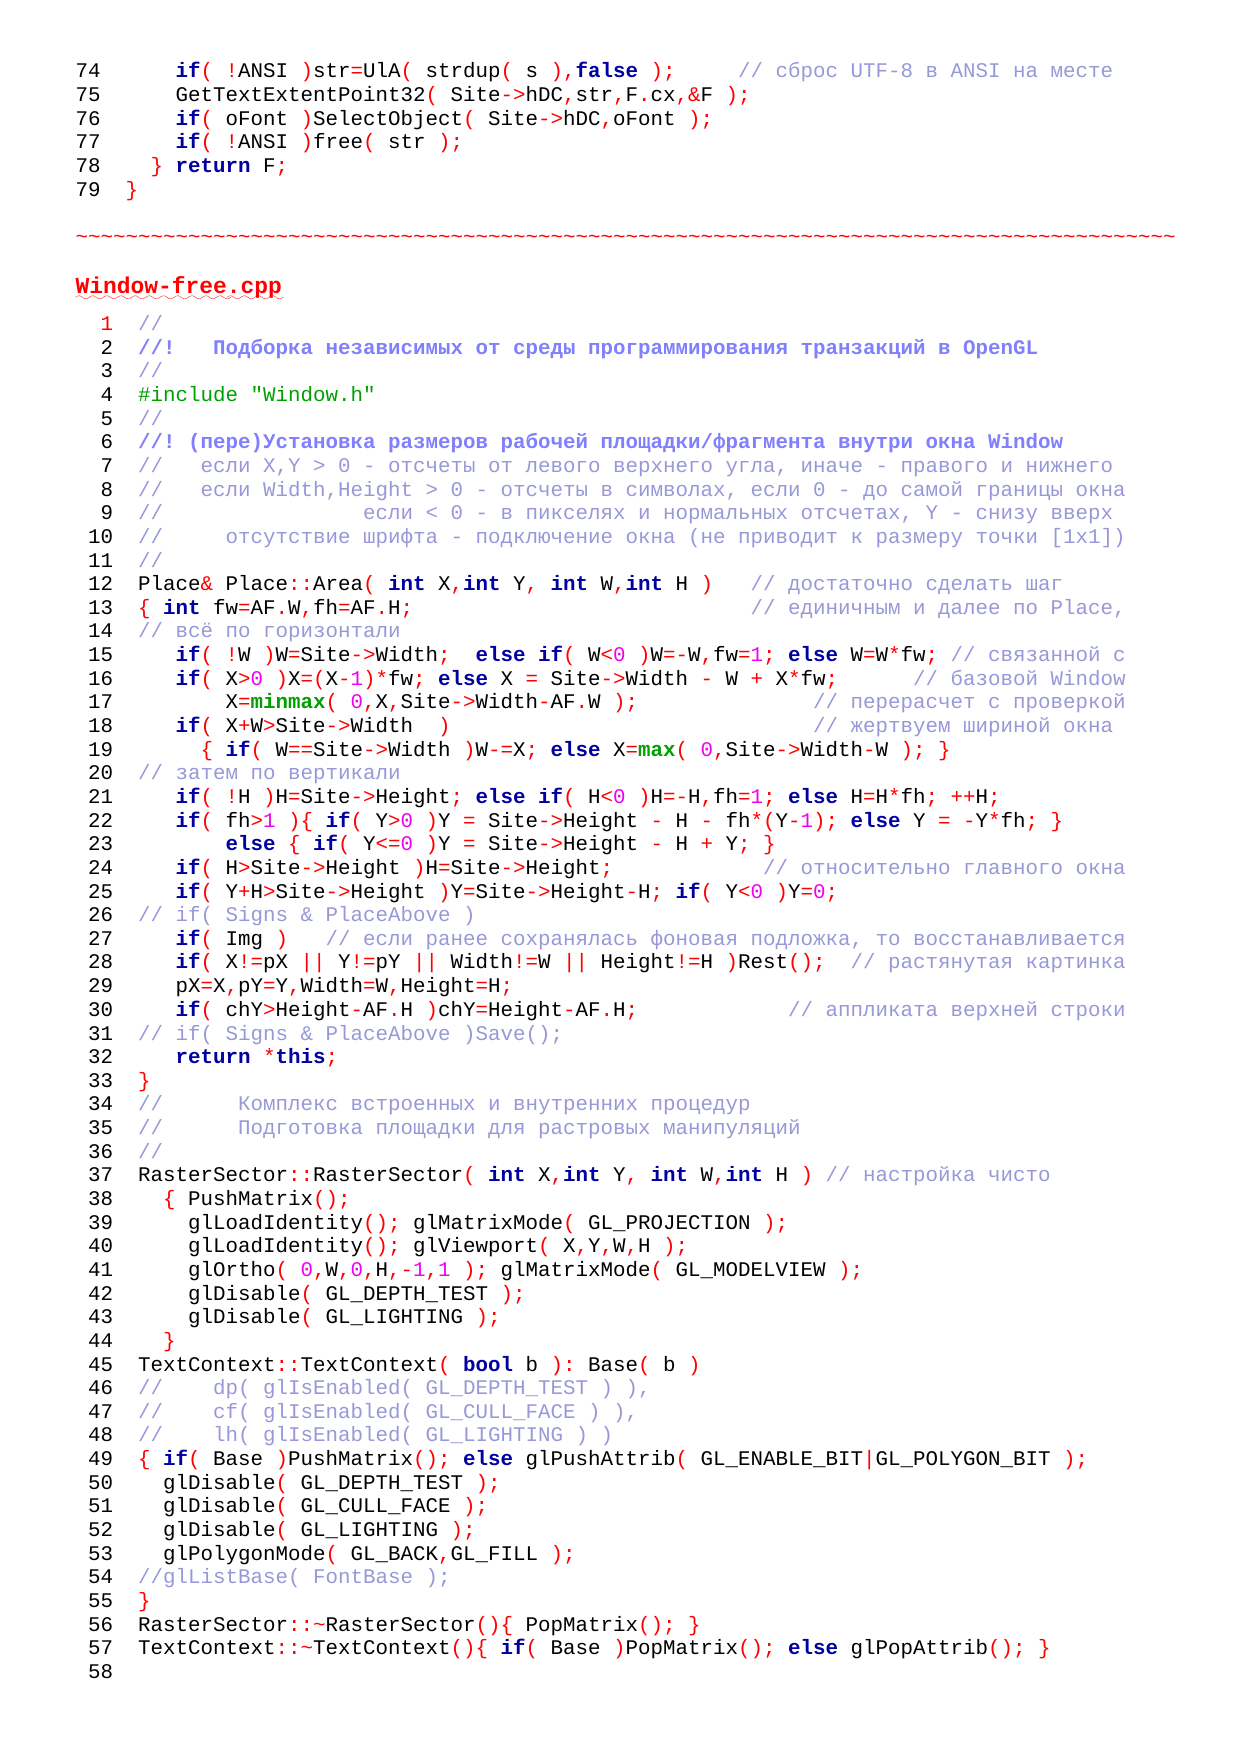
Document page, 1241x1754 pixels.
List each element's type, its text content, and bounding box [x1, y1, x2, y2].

subtitle 9 // если < 0 - в пикселях и нормальных отсчетах, Y - снизу вверх [75, 502, 1181, 526]
subtitle 16 if( X>0 )X=(X-1)*fw; else X = Site->Width - W + X*fw; // базовой Window [825, 668, 1181, 691]
subtitle 24 if( H>Site->Height )H=Site->Height; // относительно главного окна [600, 857, 1181, 881]
subtitle 23 else { if( Y<=0 )Y = Site->Height - H + Y; } [75, 833, 363, 857]
subtitle 44 } [75, 1330, 1181, 1353]
subtitle 39 glLoadIdentity(); glMatrixMode( GL_PROJECTION ); [75, 1212, 188, 1235]
subtitle 56 RasterSector::~RasterSector(){ PopMatrix(); } [638, 1614, 1181, 1637]
subtitle 23 else { if( Y<=0 )Y = Site->Height - H + Y; } [375, 833, 438, 857]
subtitle 6 //! (пере)Установка размеров рабочей площадки/фрагмента внутри окна Window [75, 431, 1181, 455]
subtitle 25 if( Y+H>Site->Height )Y=Site->Height-H; if( Y<0 )Y=0; [800, 881, 1181, 904]
subtitle 77 if( !ANSI )free( str ); [438, 131, 1181, 155]
subtitle 12 Place& Place::Area( int X,int Y, int W,int H ) // достаточно сделать шаг [450, 573, 513, 597]
subtitle 13 { int fw=AF.W,fh=AF.H; // единичным и далее по Place, [75, 597, 213, 621]
subtitle 13 { int fw=AF.W,fh=AF.H; // единичным и далее по Place, [400, 597, 1181, 621]
subtitle 43 glDisable( GL_LIGHTING ); [75, 1306, 188, 1330]
subtitle 47 // cf( glIsEnabled( GL_CULL_FACE ) ), [75, 1401, 1181, 1424]
subtitle 53 glPolygonMode( GL_BACK,GL_FILL ); [550, 1543, 1181, 1566]
subtitle 37 RasterSector::RasterSector( int X,int Y, int W,int H ) // настройка чисто [463, 1164, 538, 1188]
subtitle 77 if( !ANSI )free( str ); [363, 131, 388, 155]
subtitle 55 } [75, 1590, 1181, 1614]
subtitle 15 if( !W )W=Site->Width; else if( W<0 )W=-W,fw=1; else W=W*fw; // связанной с [75, 644, 238, 668]
subtitle 51 glDisable( GL_CULL_FACE ); [275, 1495, 300, 1519]
text 79 } [75, 179, 1181, 202]
subtitle 76 if( oFont )SelectObject( Site->hDC,oFont ); [75, 108, 225, 131]
subtitle 17 X=minmax( 0,X,Site->Width-AF.W ); // перерасчет с проверкой [238, 691, 375, 715]
subtitle 27 if( Img ) // если ранее сохранялась фоновая подложка, то восстанавливается [75, 928, 225, 952]
subtitle 29 pX=X,pY=Y,Width=W,Height=H; [500, 975, 1181, 999]
subtitle 22 if( fh>1 ){ if( Y>0 )Y = Site->Height - H - fh*(Y-1); else Y = -Y*fh; } [75, 810, 225, 833]
subtitle 41 glOrtho( 0,W,0,H,-1,1 ); glMatrixMode( GL_MODELVIEW ); [838, 1259, 1181, 1283]
subtitle 12 Place& Place::Area( int X,int Y, int W,int H ) // достаточно сделать шаг [700, 573, 1181, 597]
subtitle 12 Place& Place::Area( int X,int Y, int W,int H ) // достаточно сделать шаг [75, 573, 138, 597]
subtitle 11 // [75, 549, 1181, 573]
subtitle 52 glDisable( GL_LIGHTING ); [275, 1519, 300, 1543]
subtitle 19 { if( W==Site->Width )W-=X; else X=max( 0,Site->Width-W ); } [75, 739, 275, 762]
subtitle 37 RasterSector::RasterSector( int X,int Y, int W,int H ) // настройка чисто [625, 1164, 700, 1188]
subtitle 50 glDisable( GL_DEPTH_TEST ); [75, 1472, 163, 1495]
subtitle 38 { PushMatrix(); [75, 1188, 188, 1212]
subtitle 53 glPolygonMode( GL_BACK,GL_FILL ); [75, 1543, 163, 1566]
subtitle 78 } return F; [275, 155, 1181, 179]
subtitle 40 glLoadIdentity(); glViewport( X,Y,W,H ); [363, 1235, 413, 1259]
subtitle 78 } return F; [75, 155, 263, 179]
subtitle 42 glDisable( GL_DEPTH_TEST ); [75, 1283, 188, 1306]
subtitle 49 { if( Base )PushMatrix(); else glPushAttrib( GL_ENABLE_BIT|GL_POLYGON_BIT ); [75, 1448, 213, 1472]
subtitle 7 // если X,Y > 0 - отсчеты от левого верхнего угла, иначе - правого и нижнего [75, 455, 1181, 479]
subtitle 41 glOrtho( 0,W,0,H,-1,1 ); glMatrixMode( GL_MODELVIEW ); [275, 1259, 325, 1283]
subtitle 3 // [75, 360, 1181, 384]
subtitle 49 { if( Base )PushMatrix(); else glPushAttrib( GL_ENABLE_BIT|GL_POLYGON_BIT ); [413, 1448, 525, 1472]
subtitle 30 if( chY>Height-AF.H )chY=Height-AF.H; // аппликата верхней строки [625, 999, 1181, 1022]
subtitle 54 //glListBase( FontBase ); [75, 1566, 1181, 1590]
subtitle 22 if( fh>1 ){ if( Y>0 )Y = Site->Height - H - fh*(Y-1); else Y = -Y*fh; } [250, 810, 375, 833]
subtitle 38 { PushMatrix(); [313, 1188, 1181, 1212]
subtitle 8 // если Width,Height > 0 - отсчеты в символах, если 0 - до самой границы окна [75, 479, 1181, 502]
subtitle 50 glDisable( GL_DEPTH_TEST ); [475, 1472, 1181, 1495]
subtitle 41 glOrtho( 0,W,0,H,-1,1 ); glMatrixMode( GL_MODELVIEW ); [75, 1259, 188, 1283]
subtitle 33 } [75, 1070, 1181, 1093]
subtitle 42 glDisable( GL_DEPTH_TEST ); [500, 1283, 1181, 1306]
subtitle 49 { if( Base )PushMatrix(); else glPushAttrib( GL_ENABLE_BIT|GL_POLYGON_BIT ); [1063, 1448, 1181, 1472]
subtitle 52 glDisable( GL_LIGHTING ); [450, 1519, 1181, 1543]
subtitle 31 // if( Signs & PlaceAbove )Save(); [75, 1022, 1181, 1046]
subtitle 56 RasterSector::~RasterSector(){ PopMatrix(); } [75, 1614, 138, 1637]
subtitle 34 // Комплекс встроенных и внутренних процедур [75, 1093, 1181, 1117]
subtitle 37 RasterSector::RasterSector( int X,int Y, int W,int H ) // настройка чисто [800, 1164, 1181, 1188]
subtitle 76 if( oFont )SelectObject( Site->hDC,oFont ); [688, 108, 1181, 131]
subtitle 51 glDisable( GL_CULL_FACE ); [463, 1495, 1181, 1519]
subtitle 16 if( X>0 )X=(X-1)*fw; else X = Site->Width - W + X*fw; // базовой Window [75, 668, 225, 691]
subtitle 12 Place& Place::Area( int X,int Y, int W,int H ) // достаточно сделать шаг [525, 573, 600, 597]
subtitle 21 if( !H )H=Site->Height; else if( H<0 )H=-H,fh=1; else H=H*fh; ++H; [738, 786, 850, 810]
subtitle 17 X=minmax( 0,X,Site->Width-AF.W ); // перерасчет с проверкой [75, 691, 225, 715]
subtitle 21 if( !H )H=Site->Height; else if( H<0 )H=-H,fh=1; else H=H*fh; ++H; [988, 786, 1181, 810]
subtitle 57 TextContext::~TextContext(){ if( Base )PopMatrix(); else glPopAttrib(); } [450, 1637, 550, 1661]
subtitle 77 if( !ANSI )free( str ); [75, 131, 238, 155]
subtitle 48 // lh( glIsEnabled( GL_LIGHTING ) ) [75, 1424, 1181, 1448]
subtitle 19 { if( W==Site->Width )W-=X; else X=max( 0,Site->Width-W ); } [525, 739, 613, 762]
subtitle 15 if( !W )W=Site->Width; else if( W<0 )W=-W,fw=1; else W=W*fw; // связанной с [438, 644, 588, 668]
subtitle 26 // if( Signs & PlaceAbove ) [75, 904, 1181, 928]
subtitle 12 Place& Place::Area( int X,int Y, int W,int H ) // достаточно сделать шаг [363, 573, 438, 597]
subtitle 18 if( X+W>Site->Width ) // жертвуем шириной окна [75, 715, 225, 739]
subtitle 39 glLoadIdentity(); glMatrixMode( GL_PROJECTION ); [363, 1212, 413, 1235]
subtitle 57 TextContext::~TextContext(){ if( Base )PopMatrix(); else glPopAttrib(); } [738, 1637, 850, 1661]
subtitle 36 // [75, 1141, 1181, 1164]
subtitle 4 #include "Window.h" [75, 384, 1181, 408]
subtitle 22 if( fh>1 ){ if( Y>0 )Y = Site->Height - H - fh*(Y-1); else Y = -Y*fh; } [1025, 810, 1181, 833]
subtitle 28 if( X!=pX || Y!=pY || Width!=W || Height!=H )Rest(); // растянутая картинка [788, 952, 1181, 975]
subtitle 10 // отсутствие шрифта - подключение окна (не приводит к размеру точки [1x1]) [75, 526, 1181, 549]
subtitle 40 glLoadIdentity(); glViewport( X,Y,W,H ); [75, 1235, 188, 1259]
subtitle 16 if( X>0 )X=(X-1)*fw; else X = Site->Width - W + X*fw; // базовой Window [413, 668, 500, 691]
subtitle 30 if( chY>Height-AF.H )chY=Height-AF.H; // аппликата верхней строки [75, 999, 225, 1022]
subtitle 35 // Подготовка площадки для растровых манипуляций [75, 1117, 1181, 1141]
subtitle 41 glOrtho( 0,W,0,H,-1,1 ); glMatrixMode( GL_MODELVIEW ); [388, 1259, 500, 1283]
subtitle 18 if( X+W>Site->Width ) // жертвуем шириной окна [438, 715, 1181, 739]
subtitle 56 RasterSector::~RasterSector(){ PopMatrix(); } [475, 1614, 525, 1637]
subtitle 27 if( Img ) // если ранее сохранялась фоновая подложка, то восстанавливается [275, 928, 1181, 952]
text ~~~~~~~~~~~~~~~~~~~~~~~~~~~~~~~~~~~~~~~~~~~~~~~~~~~~~~~~~~~~~~~~~~~~~~~~~~~~~~~~~~~~~~~~ [75, 226, 1181, 250]
subtitle 5 // [75, 408, 1181, 431]
subtitle 29 pX=X,pY=Y,Width=W,Height=H; [75, 975, 175, 999]
subtitle 57 TextContext::~TextContext(){ if( Base )PopMatrix(); else glPopAttrib(); } [988, 1637, 1181, 1661]
subtitle 75 GetTextExtentPoint32( Site->hDC,str,F.cx,&F ); [75, 84, 175, 108]
subtitle 19 { if( W==Site->Width )W-=X; else X=max( 0,Site->Width-W ); } [900, 739, 1181, 762]
subtitle 75 GetTextExtentPoint32( Site->hDC,str,F.cx,&F ); [725, 84, 1181, 108]
subtitle 24 if( H>Site->Height )H=Site->Height; // относительно главного окна [75, 857, 225, 881]
subtitle 1 // [75, 313, 1181, 337]
subtitle 43 glDisable( GL_LIGHTING ); [300, 1306, 325, 1330]
subtitle 51 glDisable( GL_CULL_FACE ); [75, 1495, 163, 1519]
subtitle 52 glDisable( GL_LIGHTING ); [75, 1519, 163, 1543]
subtitle 21 if( !H )H=Site->Height; else if( H<0 )H=-H,fh=1; else H=H*fh; ++H; [75, 786, 238, 810]
subtitle Window-free.cpp [75, 275, 1181, 301]
subtitle 74 if( !ANSI )str=UlA( strdup( s ),false ); // сброс UTF-8 в ANSI на месте [550, 61, 1181, 84]
subtitle 39 glLoadIdentity(); glMatrixMode( GL_PROJECTION ); [763, 1212, 1181, 1235]
subtitle 28 if( X!=pX || Y!=pY || Width!=W || Height!=H )Rest(); // растянутая картинка [75, 952, 225, 975]
subtitle 43 glDisable( GL_LIGHTING ); [475, 1306, 1181, 1330]
subtitle 74 if( !ANSI )str=UlA( strdup( s ),false ); // сброс UTF-8 в ANSI на месте [75, 61, 238, 84]
subtitle 21 if( !H )H=Site->Height; else if( H<0 )H=-H,fh=1; else H=H*fh; ++H; [450, 786, 588, 810]
subtitle 15 if( !W )W=Site->Width; else if( W<0 )W=-W,fw=1; else W=W*fw; // связанной с [925, 644, 1181, 668]
subtitle 20 // затем по вертикали [75, 762, 1181, 786]
subtitle 15 if( !W )W=Site->Width; else if( W<0 )W=-W,fw=1; else W=W*fw; // связанной с [738, 644, 850, 668]
subtitle 58 [75, 1661, 1181, 1684]
subtitle 22 if( fh>1 ){ if( Y>0 )Y = Site->Height - H - fh*(Y-1); else Y = -Y*fh; } [788, 810, 913, 833]
subtitle 23 else { if( Y<=0 )Y = Site->Height - H + Y; } [738, 833, 1181, 857]
subtitle 14 // всё по горизонтали [75, 621, 1181, 644]
subtitle 45 TextContext::TextContext( bool b ): Base( b ) [75, 1353, 1181, 1377]
subtitle 25 if( Y+H>Site->Height )Y=Site->Height-H; if( Y<0 )Y=0; [650, 881, 725, 904]
subtitle 25 if( Y+H>Site->Height )Y=Site->Height-H; if( Y<0 )Y=0; [75, 881, 225, 904]
subtitle 25 if( Y+H>Site->Height )Y=Site->Height-H; if( Y<0 )Y=0; [738, 881, 788, 904]
subtitle 46 // dp( glIsEnabled( GL_DEPTH_TEST ) ), [75, 1377, 1181, 1401]
subtitle 32 return *this; [75, 1046, 1181, 1070]
subtitle 40 glLoadIdentity(); glViewport( X,Y,W,H ); [663, 1235, 1181, 1259]
subtitle 19 { if( W==Site->Width )W-=X; else X=max( 0,Site->Width-W ); } [625, 739, 725, 762]
subtitle 2 //! Подборка независимых от среды программирования транзакций в OpenGL [75, 337, 1181, 360]
subtitle 17 X=minmax( 0,X,Site->Width-AF.W ); // перерасчет с проверкой [613, 691, 1181, 715]
